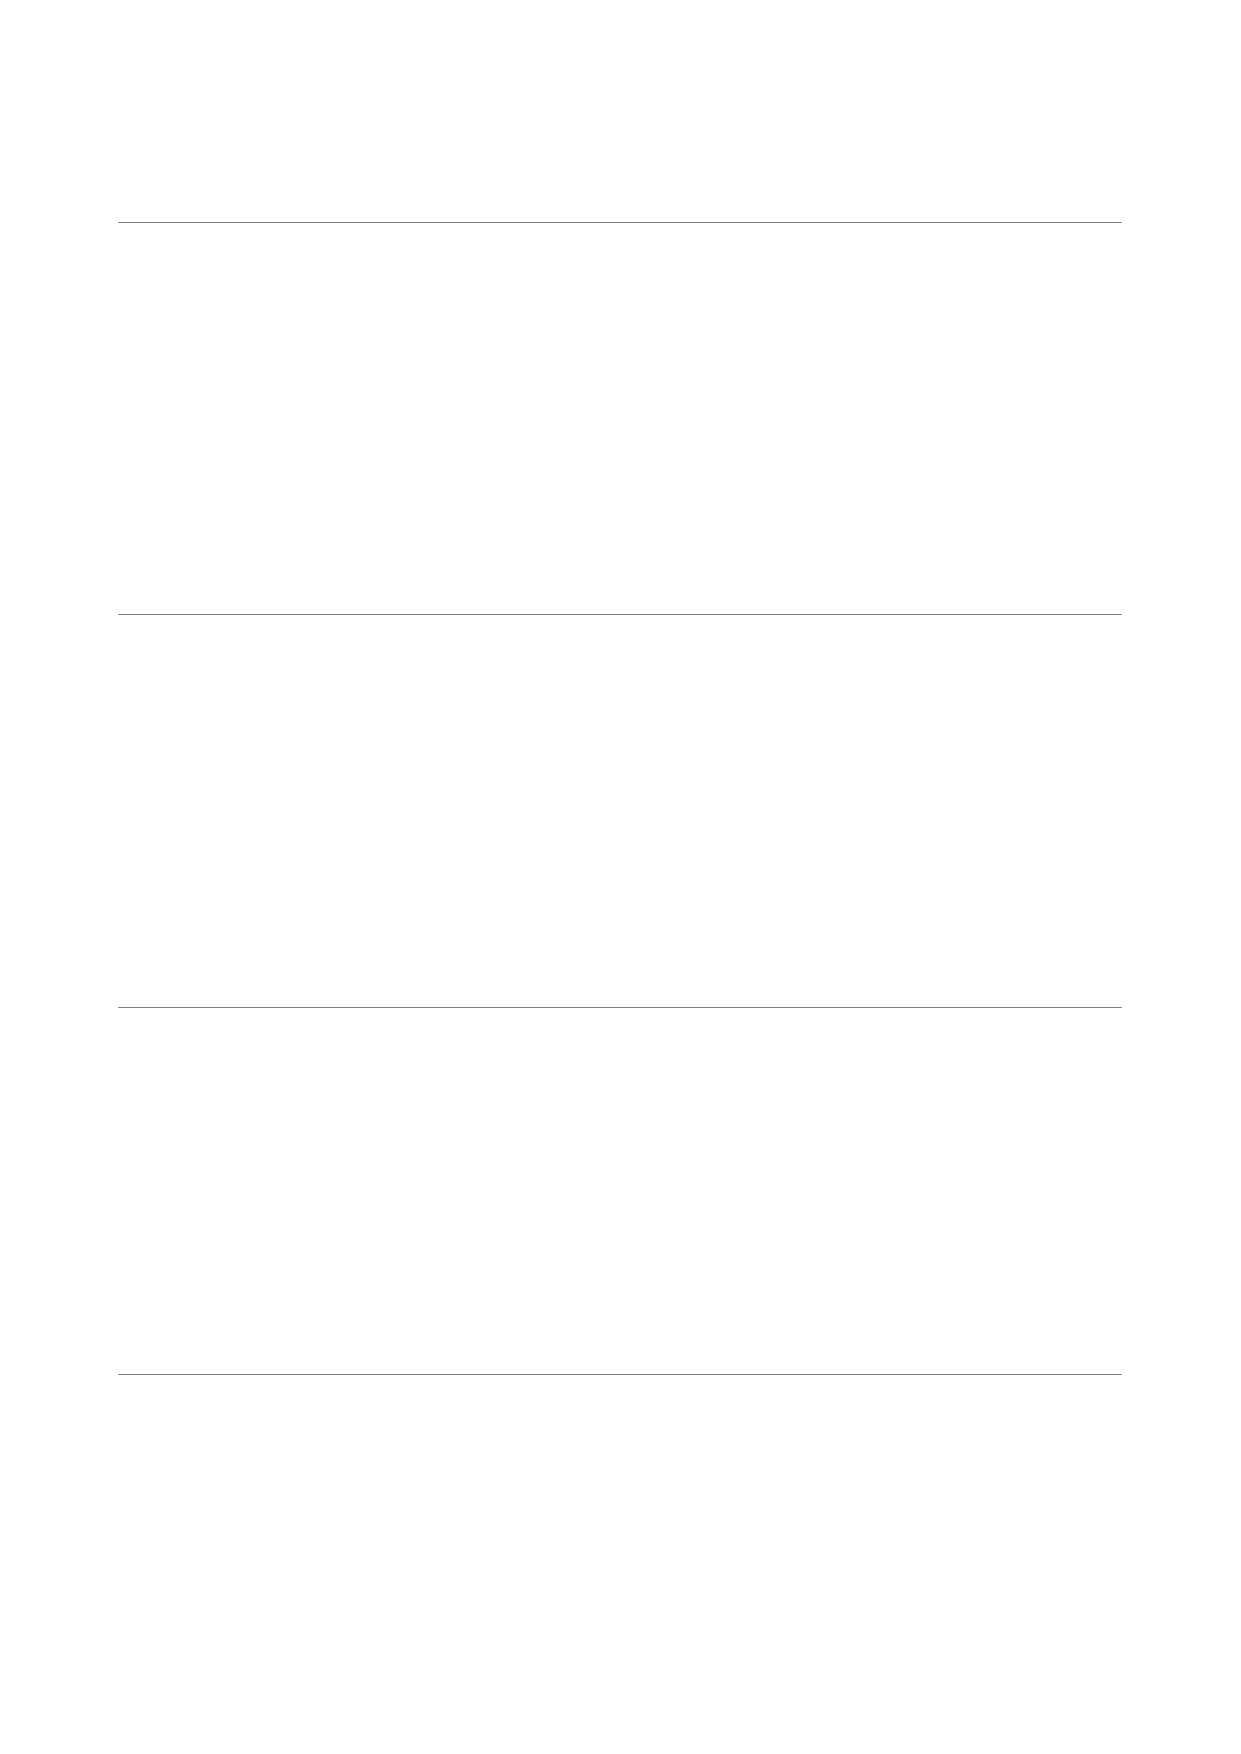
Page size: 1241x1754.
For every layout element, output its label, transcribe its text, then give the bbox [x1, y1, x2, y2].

list url — файл, где ошибка [162, 793, 1122, 823]
list отправить ошибку на сервер [162, 1217, 1122, 1245]
subtitle 6. Зачем это вообще нужно [118, 1024, 1122, 1067]
subtitle 4. Когда window.onerror срабатывает [118, 239, 1122, 285]
text }; [118, 118, 1122, 142]
list или фатальная [162, 454, 1122, 483]
text window.onerror = function(msg) { [118, 1455, 1122, 1479]
subtitle 5. Что туда приходит [118, 631, 1122, 674]
list line, col — место [162, 843, 1122, 873]
subtitle 7. Пример на пальцах [118, 1391, 1122, 1434]
text Это почти то же самое, что e в catch. [118, 943, 1122, 973]
text }; [118, 1538, 1122, 1562]
list или была проброшена (throw) и не поймана [162, 404, 1122, 435]
text 👉 Это последний уровень обработки ошибок. [118, 160, 1122, 189]
text ❌ НЕ срабатывает: [118, 502, 1122, 531]
text ✔ Ошибка: [118, 307, 1122, 335]
list error — сам объект ошибки [162, 893, 1122, 923]
list если ошибка была поймана обычным try..catch [162, 549, 1122, 580]
text console.log("Глобальная ошибка:", msg); [118, 1497, 1122, 1520]
text Параметры — это информация об ошибке: [118, 695, 1122, 724]
list понять, что ломается у пользователей [162, 1312, 1122, 1341]
list вне try..catch [162, 354, 1122, 385]
list message — текст ошибки [162, 743, 1122, 773]
text ✅ Для логирования: [118, 1169, 1122, 1198]
list сохранить статистику [162, 1264, 1122, 1293]
text ❌ НЕ для продолжения работы программы (программа уже в плохом состоянии) [118, 1088, 1122, 1150]
